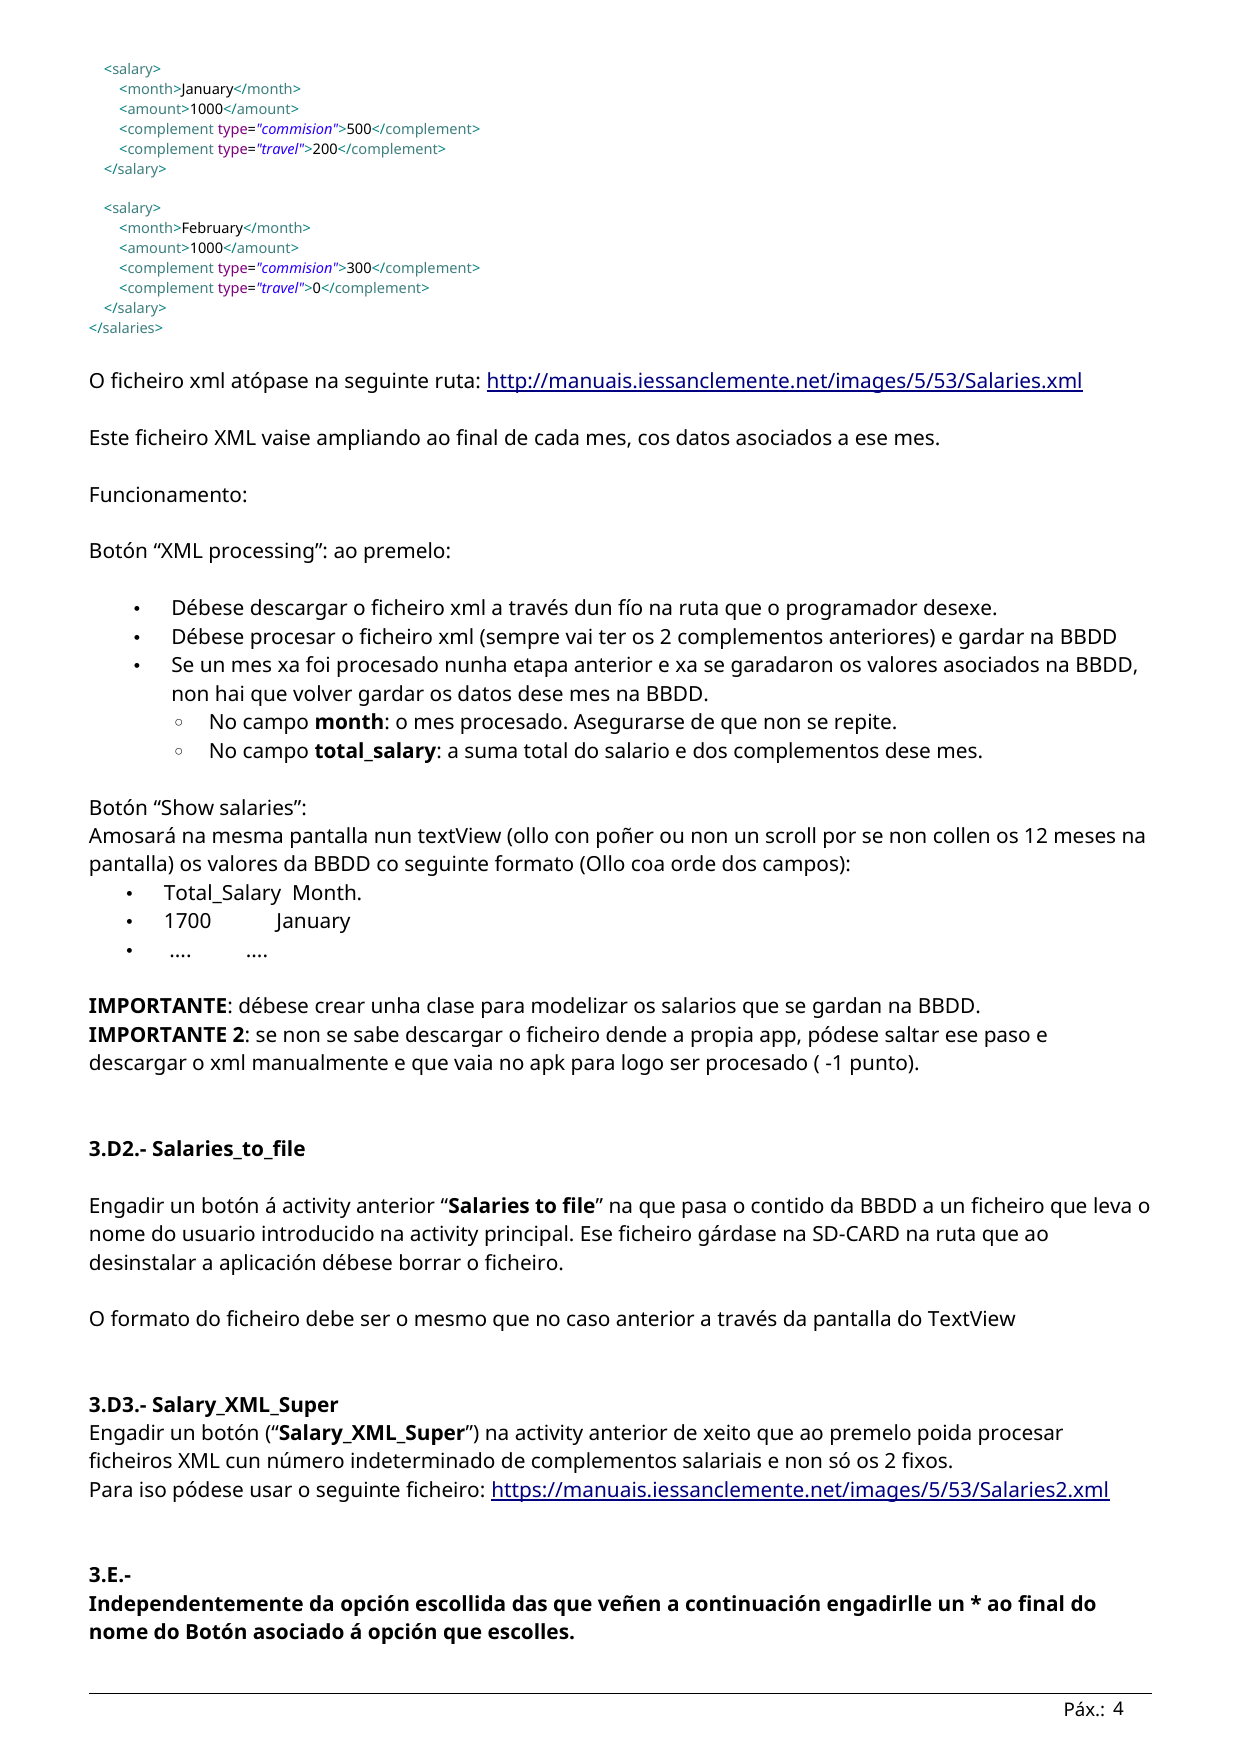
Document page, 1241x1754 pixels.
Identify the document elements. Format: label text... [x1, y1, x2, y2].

text <complement type="travel">200</complement> [89, 139, 1152, 158]
text 3.D3.- Salary_XML_Super [89, 1390, 1152, 1418]
text </salary> [89, 158, 1152, 178]
list Débese procesar o ficheiro xml (sempre vai ter os 2 complementos anteriores) e gardar na BBDD [133, 622, 1152, 650]
list .... .... [126, 935, 1152, 963]
text Este ficheiro XML vaise ampliando ao final de cada mes, cos datos asociados a ese mes. [89, 423, 1152, 451]
text Engadir un botón á activity anterior “Salaries to file” na que pasa o contido da BBDD a un ficheiro que leva o nome do usuario introducido na activity principal. Ese ficheiro gárdase na SD-CARD na ruta que ao desinstalar a aplicación débese borrar o ficheiro. [89, 1191, 1152, 1276]
text <month>January</month> [89, 79, 1152, 99]
text <salary> [89, 59, 1152, 79]
list No campo month: o mes procesado. Asegurarse de que non se repite. [171, 707, 1152, 736]
text 3.D2.- Salaries_to_file [89, 1134, 1152, 1162]
text Independentemente da opción escollida das que veñen a continuación engadirlle un * ao final do nome do Botón asociado á opción que escolles. [89, 1589, 1152, 1646]
text Para iso pódese usar o seguinte ficheiro: https://manuais.iessanclemente.net/images/5/53/Salaries2.xml [89, 1475, 1152, 1503]
list 1700 January [126, 906, 1152, 935]
text 3.E.- [89, 1560, 1152, 1589]
text <month>February</month> [89, 218, 1152, 238]
text IMPORTANTE: débese crear unha clase para modelizar os salarios que se gardan na BBDD. [89, 992, 1152, 1020]
text <amount>1000</amount> [89, 238, 1152, 258]
text </salaries> [89, 318, 1152, 338]
text Engadir un botón (“Salary_XML_Super”) na activity anterior de xeito que ao premelo poida procesar ficheiros XML cun número indeterminado de complementos salariais e non só os 2 fixos. [89, 1418, 1152, 1475]
text Botón “Show salaries”: [89, 793, 1152, 821]
text IMPORTANTE 2: se non se sabe descargar o ficheiro dende a propia app, pódese saltar ese paso e descargar o xml manualmente e que vaia no apk para logo ser procesado ( -1 punto). [89, 1020, 1152, 1077]
text Botón “XML processing”: ao premelo: [89, 537, 1152, 565]
text <complement type="commision">300</complement> [89, 258, 1152, 278]
text </salary> [89, 298, 1152, 318]
list No campo total_salary: a suma total do salario e dos complementos dese mes. [171, 736, 1152, 764]
text O formato do ficheiro debe ser o mesmo que no caso anterior a través da pantalla do TextView [89, 1304, 1152, 1333]
text <complement type="travel">0</complement> [89, 278, 1152, 298]
list Se un mes xa foi procesado nunha etapa anterior e xa se garadaron os valores asociados na BBDD, non hai que volver gardar os datos dese mes na BBDD. [133, 650, 1152, 707]
text <amount>1000</amount> [89, 99, 1152, 119]
list Débese descargar o ficheiro xml a través dun fío na ruta que o programador desexe. [133, 593, 1152, 622]
list Total_Salary Month. [126, 878, 1152, 906]
text Amosará na mesma pantalla nun textView (ollo con poñer ou non un scroll por se non collen os 12 meses na pantalla) os valores da BBDD co seguinte formato (Ollo coa orde dos campos): [89, 821, 1152, 878]
text <complement type="commision">500</complement> [89, 119, 1152, 139]
text <salary> [89, 198, 1152, 218]
text O ficheiro xml atópase na seguinte ruta: http://manuais.iessanclemente.net/images/5/53/Salaries.xml [89, 366, 1152, 394]
text Funcionamento: [89, 480, 1152, 508]
